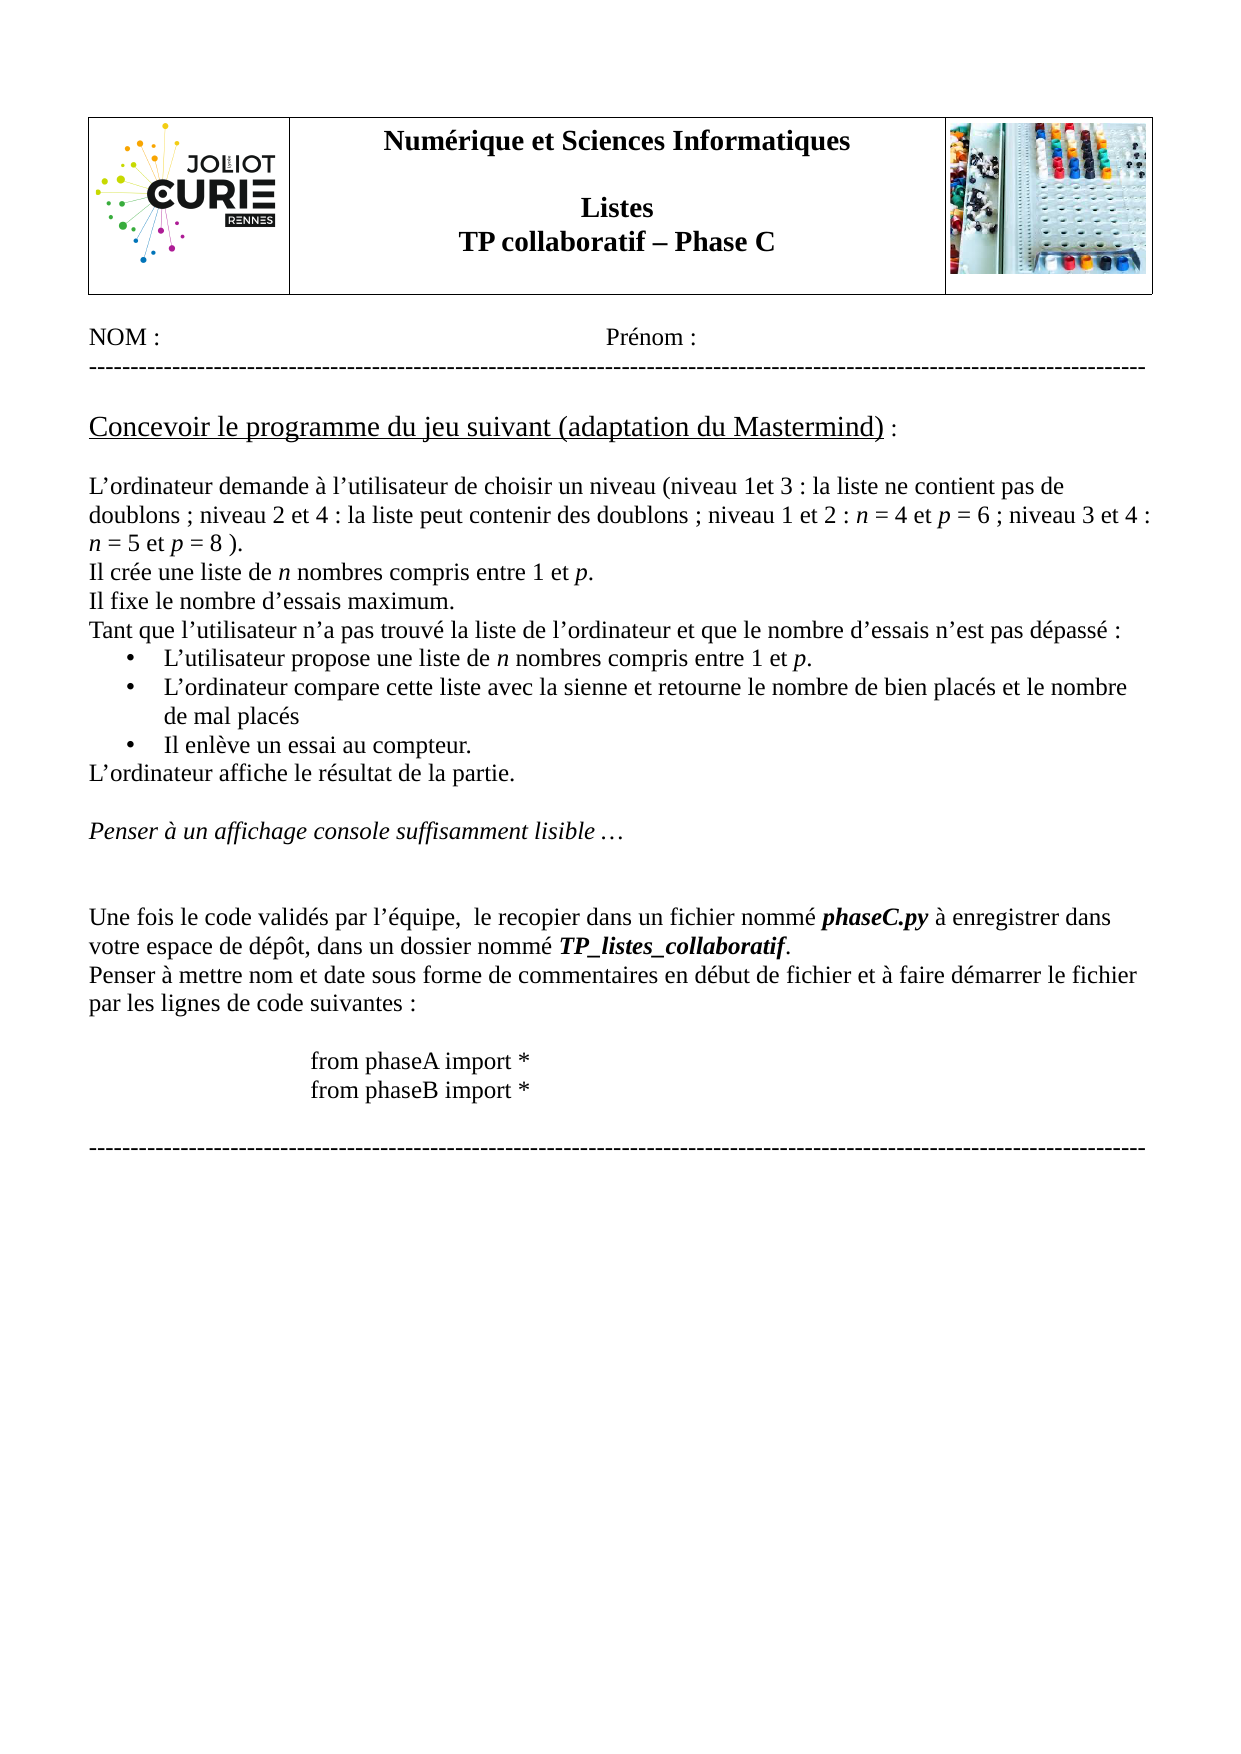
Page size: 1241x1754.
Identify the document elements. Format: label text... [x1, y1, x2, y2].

list L’utilisateur propose une liste de n nombres compris entre 1 et p. [126, 643, 1152, 672]
list L’ordinateur compare cette liste avec la sienne et retourne le nombre de bien placés et le nombre de mal placés [126, 672, 1152, 730]
text Il crée une liste de n nombres compris entre 1 et p. [88, 557, 1152, 586]
text from phaseA import * [88, 1046, 1152, 1075]
text from phaseB import * [88, 1075, 1152, 1103]
text Tant que l’utilisateur n’a pas trouvé la liste de l’ordinateur et que le nombre d’essais n’est pas dépassé : [88, 615, 1152, 643]
text Une fois le code validés par l’équipe, le recopier dans un fichier nommé phaseC.py à enregistrer dans votre espace de dépôt, dans un dossier nommé TP_listes_collaboratif. [88, 902, 1152, 960]
text ------------------------------------------------------------------------------------------------------------------------------- [88, 351, 1152, 380]
text ------------------------------------------------------------------------------------------------------------------------------- [88, 1132, 1152, 1161]
text Penser à un affichage console suffisamment lisible … [88, 816, 1152, 845]
picture [95, 123, 275, 263]
text NOM : Prénom : [88, 322, 1152, 351]
text Concevoir le programme du jeu suivant (adaptation du Mastermind) : [88, 409, 1152, 442]
list Il enlève un essai au compteur. [126, 730, 1152, 758]
text Il fixe le nombre d’essais maximum. [88, 586, 1152, 615]
text Penser à mettre nom et date sous forme de commentaires en début de fichier et à faire démarrer le fichier par les lignes de code suivantes : [88, 960, 1152, 1017]
text L’ordinateur affiche le résultat de la partie. [88, 758, 1152, 787]
text L’ordinateur demande à l’utilisateur de choisir un niveau (niveau 1et 3 : la liste ne contient pas de doublons ; niveau 2 et 4 : la liste peut contenir des doublons ; niveau 1 et 2 : n = 4 et p = 6 ; niveau 3 et 4 : n = 5 et p = 8 ). [88, 471, 1152, 557]
table_header [946, 118, 1152, 294]
picture [950, 123, 1146, 274]
table_header [89, 118, 289, 294]
table_header Numérique et Sciences Informatiques Listes TP collaboratif – Phase C [290, 118, 945, 294]
